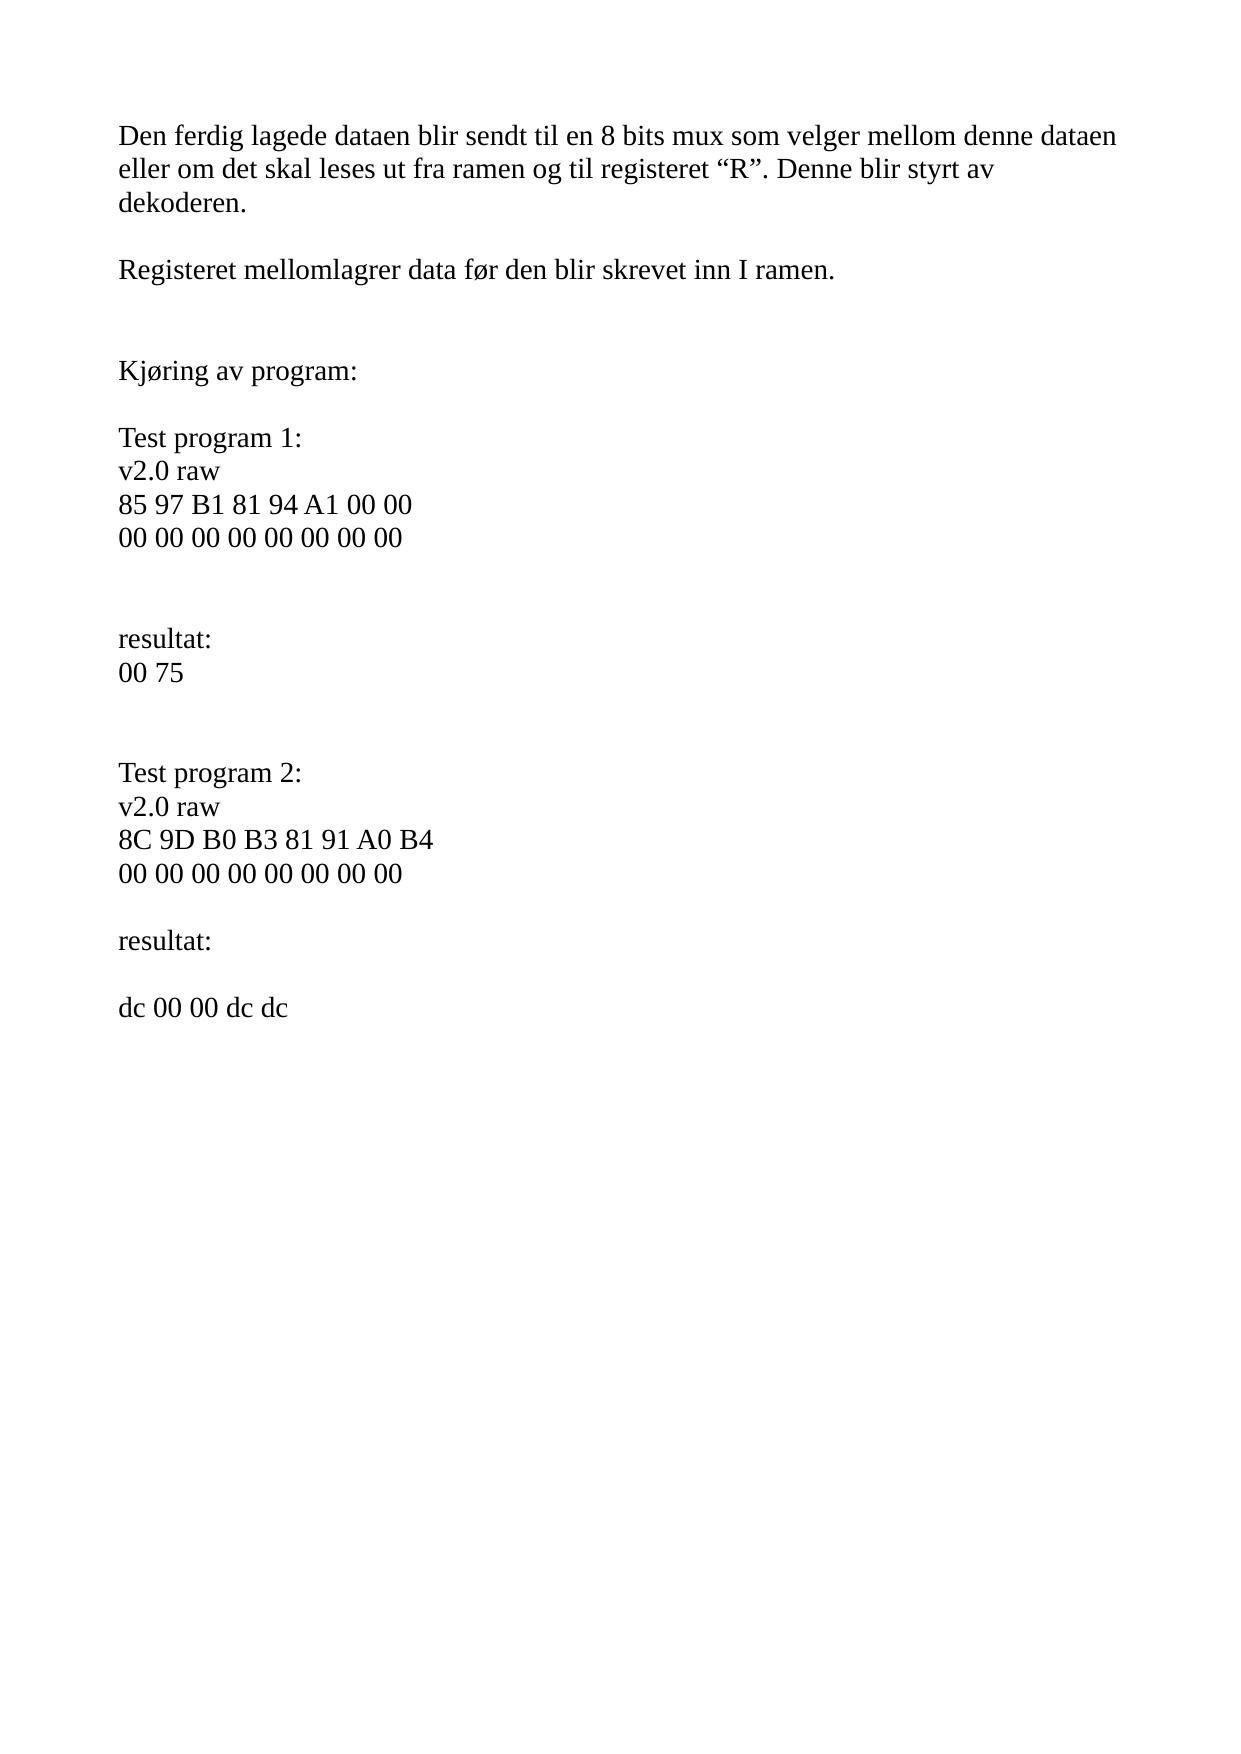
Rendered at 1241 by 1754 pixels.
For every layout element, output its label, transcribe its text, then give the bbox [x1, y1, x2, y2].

text resultat: [118, 923, 1122, 957]
text Test program 2: [118, 755, 1122, 789]
text Registeret mellomlagrer data før den blir skrevet inn I ramen. [118, 252, 1122, 286]
text resultat: [118, 621, 1122, 655]
text v2.0 raw [118, 789, 1122, 822]
text 00 00 00 00 00 00 00 00 [118, 521, 1122, 554]
text 00 00 00 00 00 00 00 00 [118, 856, 1122, 889]
text 85 97 B1 81 94 A1 00 00 [118, 487, 1122, 521]
text Test program 1: [118, 420, 1122, 453]
text v2.0 raw [118, 453, 1122, 487]
text 00 75 [118, 655, 1122, 688]
text dc 00 00 dc dc [118, 990, 1122, 1024]
text 8C 9D B0 B3 81 91 A0 B4 [118, 822, 1122, 856]
text Kjøring av program: [118, 353, 1122, 386]
text Den ferdig lagede dataen blir sendt til en 8 bits mux som velger mellom denne dataen eller om det skal leses ut fra ramen og til registeret “R”. Denne blir styrt av dekoderen. [118, 118, 1122, 219]
